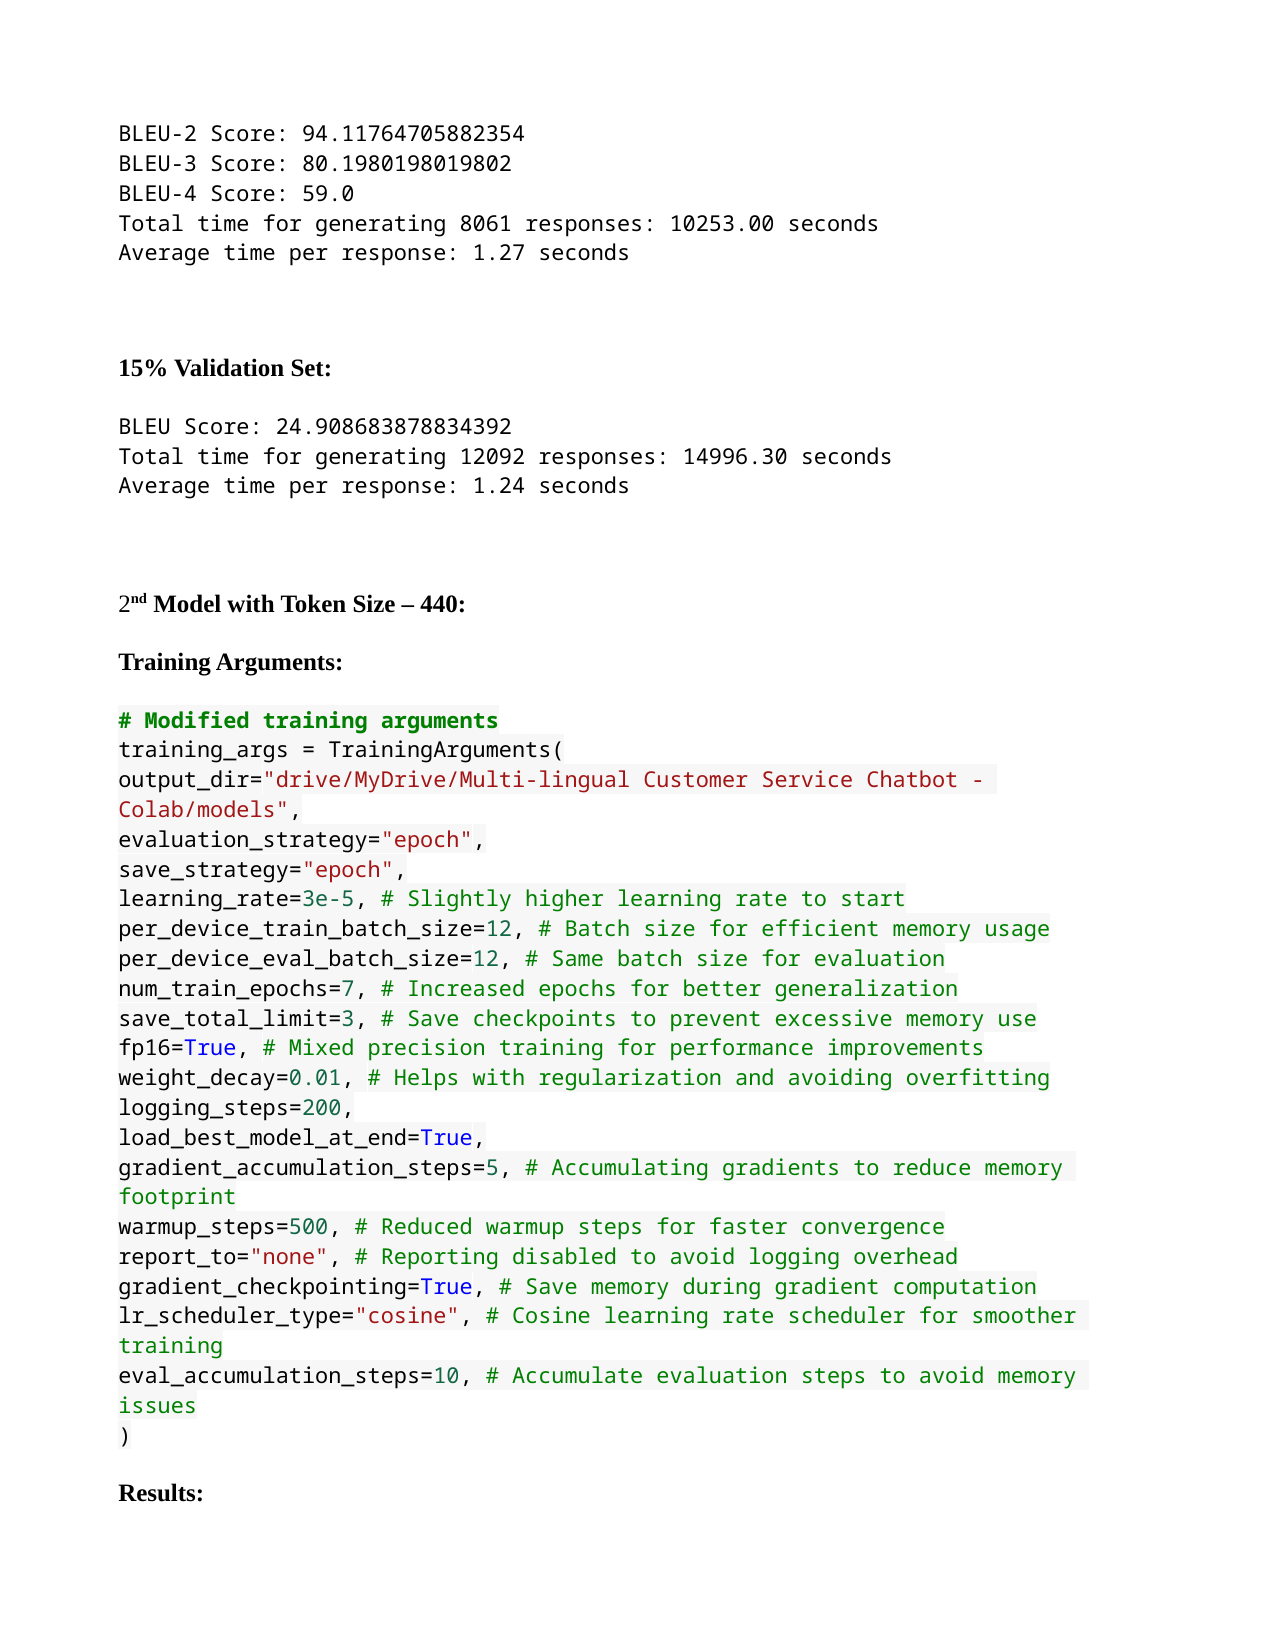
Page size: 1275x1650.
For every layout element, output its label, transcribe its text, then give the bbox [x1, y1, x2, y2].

text training_args = TrainingArguments( [118, 734, 1157, 764]
text gradient_accumulation_steps=5, # Accumulating gradients to reduce memory footprint [118, 1151, 1157, 1211]
text gradient_checkpointing=True, # Save memory during gradient computation [118, 1271, 1157, 1300]
text weight_decay=0.01, # Helps with regularization and avoiding overfitting [118, 1062, 1157, 1092]
text 2nd Model with Token Size – 440: [118, 589, 1157, 618]
text BLEU-2 Score: 94.11764705882354 [118, 118, 1157, 148]
text per_device_train_batch_size=12, # Batch size for efficient memory usage [118, 913, 1157, 943]
text Total time for generating 12092 responses: 14996.30 seconds [118, 441, 1157, 470]
text load_best_model_at_end=True, [118, 1122, 1157, 1151]
text fp16=True, # Mixed precision training for performance improvements [118, 1032, 1157, 1062]
text report_to="none", # Reporting disabled to avoid logging overhead [118, 1241, 1157, 1271]
text per_device_eval_batch_size=12, # Same batch size for evaluation [118, 943, 1157, 973]
text BLEU-3 Score: 80.1980198019802 [118, 148, 1157, 178]
text BLEU Score: 24.908683878834392 [118, 411, 1157, 441]
text save_strategy="epoch", [118, 853, 1157, 883]
text num_train_epochs=7, # Increased epochs for better generalization [118, 973, 1157, 1002]
text eval_accumulation_steps=10, # Accumulate evaluation steps to avoid memory issues [118, 1360, 1157, 1419]
text BLEU-4 Score: 59.0 [118, 178, 1157, 207]
text Average time per response: 1.27 seconds [118, 237, 1157, 267]
text warmup_steps=500, # Reduced warmup steps for faster convergence [118, 1211, 1157, 1241]
text Results: [118, 1478, 1157, 1507]
text evaluation_strategy="epoch", [118, 824, 1157, 853]
text Total time for generating 8061 responses: 10253.00 seconds [118, 207, 1157, 237]
text save_total_limit=3, # Save checkpoints to prevent excessive memory use [118, 1002, 1157, 1032]
text logging_steps=200, [118, 1092, 1157, 1122]
text # Modified training arguments [118, 704, 1157, 734]
text output_dir="drive/MyDrive/Multi-lingual Customer Service Chatbot - Colab/models", [118, 764, 1157, 824]
text ) [118, 1419, 1157, 1449]
text Training Arguments: [118, 647, 1157, 676]
text 15% Validation Set: [118, 353, 1157, 382]
text learning_rate=3e-5, # Slightly higher learning rate to start [118, 883, 1157, 913]
text lr_scheduler_type="cosine", # Cosine learning rate scheduler for smoother training [118, 1300, 1157, 1360]
text Average time per response: 1.24 seconds [118, 470, 1157, 500]
